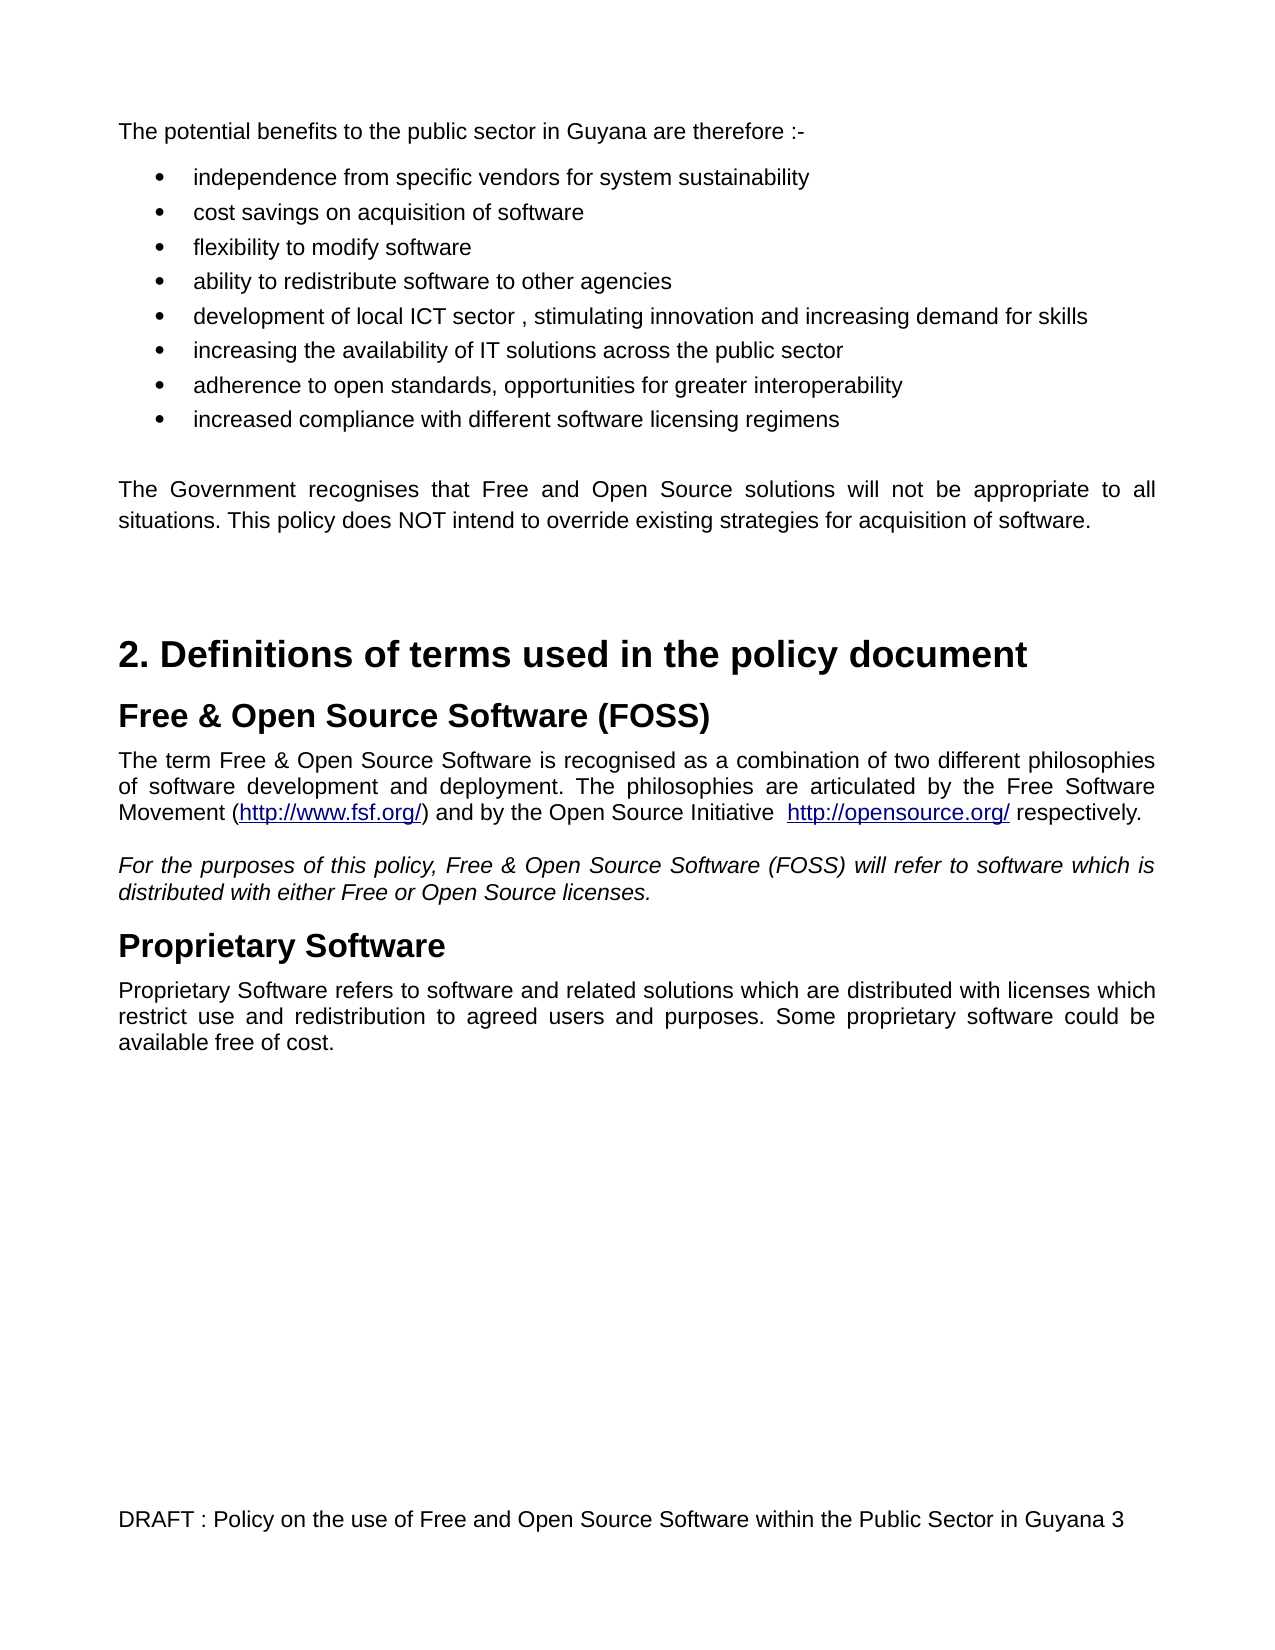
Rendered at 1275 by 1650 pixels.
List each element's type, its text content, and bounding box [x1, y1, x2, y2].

list independence from specific vendors for system sustainability [156, 164, 1157, 191]
subtitle 2. Definitions of terms used in the policy document [118, 632, 1157, 675]
list increased compliance with different software licensing regimens [156, 406, 1157, 433]
list adherence to open standards, opportunities for greater interoperability [156, 372, 1157, 398]
list development of local ICT sector , stimulating innovation and increasing demand for skills [156, 303, 1157, 329]
text The Government recognises that Free and Open Source solutions will not be appropriate to all situations. This policy does NOT intend to override existing strategies for acquisition of software. [118, 476, 1157, 533]
subtitle Free & Open Source Software (FOSS) [118, 696, 1157, 734]
list increasing the availability of IT solutions across the public sector [156, 337, 1157, 363]
list ability to redistribute software to other agencies [156, 268, 1157, 294]
list flexibility to modify software [156, 233, 1157, 260]
text The potential benefits to the public sector in Guyana are therefore :- [118, 118, 1157, 144]
text Proprietary Software refers to software and related solutions which are distributed with licenses which restrict use and redistribution to agreed users and purposes. Some proprietary software could be available free of cost. [118, 977, 1157, 1056]
text For the purposes of this policy, Free & Open Source Software (FOSS) will refer to software which is distributed with either Free or Open Source licenses. [118, 852, 1157, 905]
list cost savings on acquisition of software [156, 199, 1157, 225]
text The term Free & Open Source Software is recognised as a combination of two different philosophies of software development and deployment. The philosophies are articulated by the Free Software Movement (http://www.fsf.org/) and by the Open Source Initiative http://opensource.org/ respectively. [118, 747, 1157, 826]
subtitle Proprietary Software [118, 926, 1157, 964]
